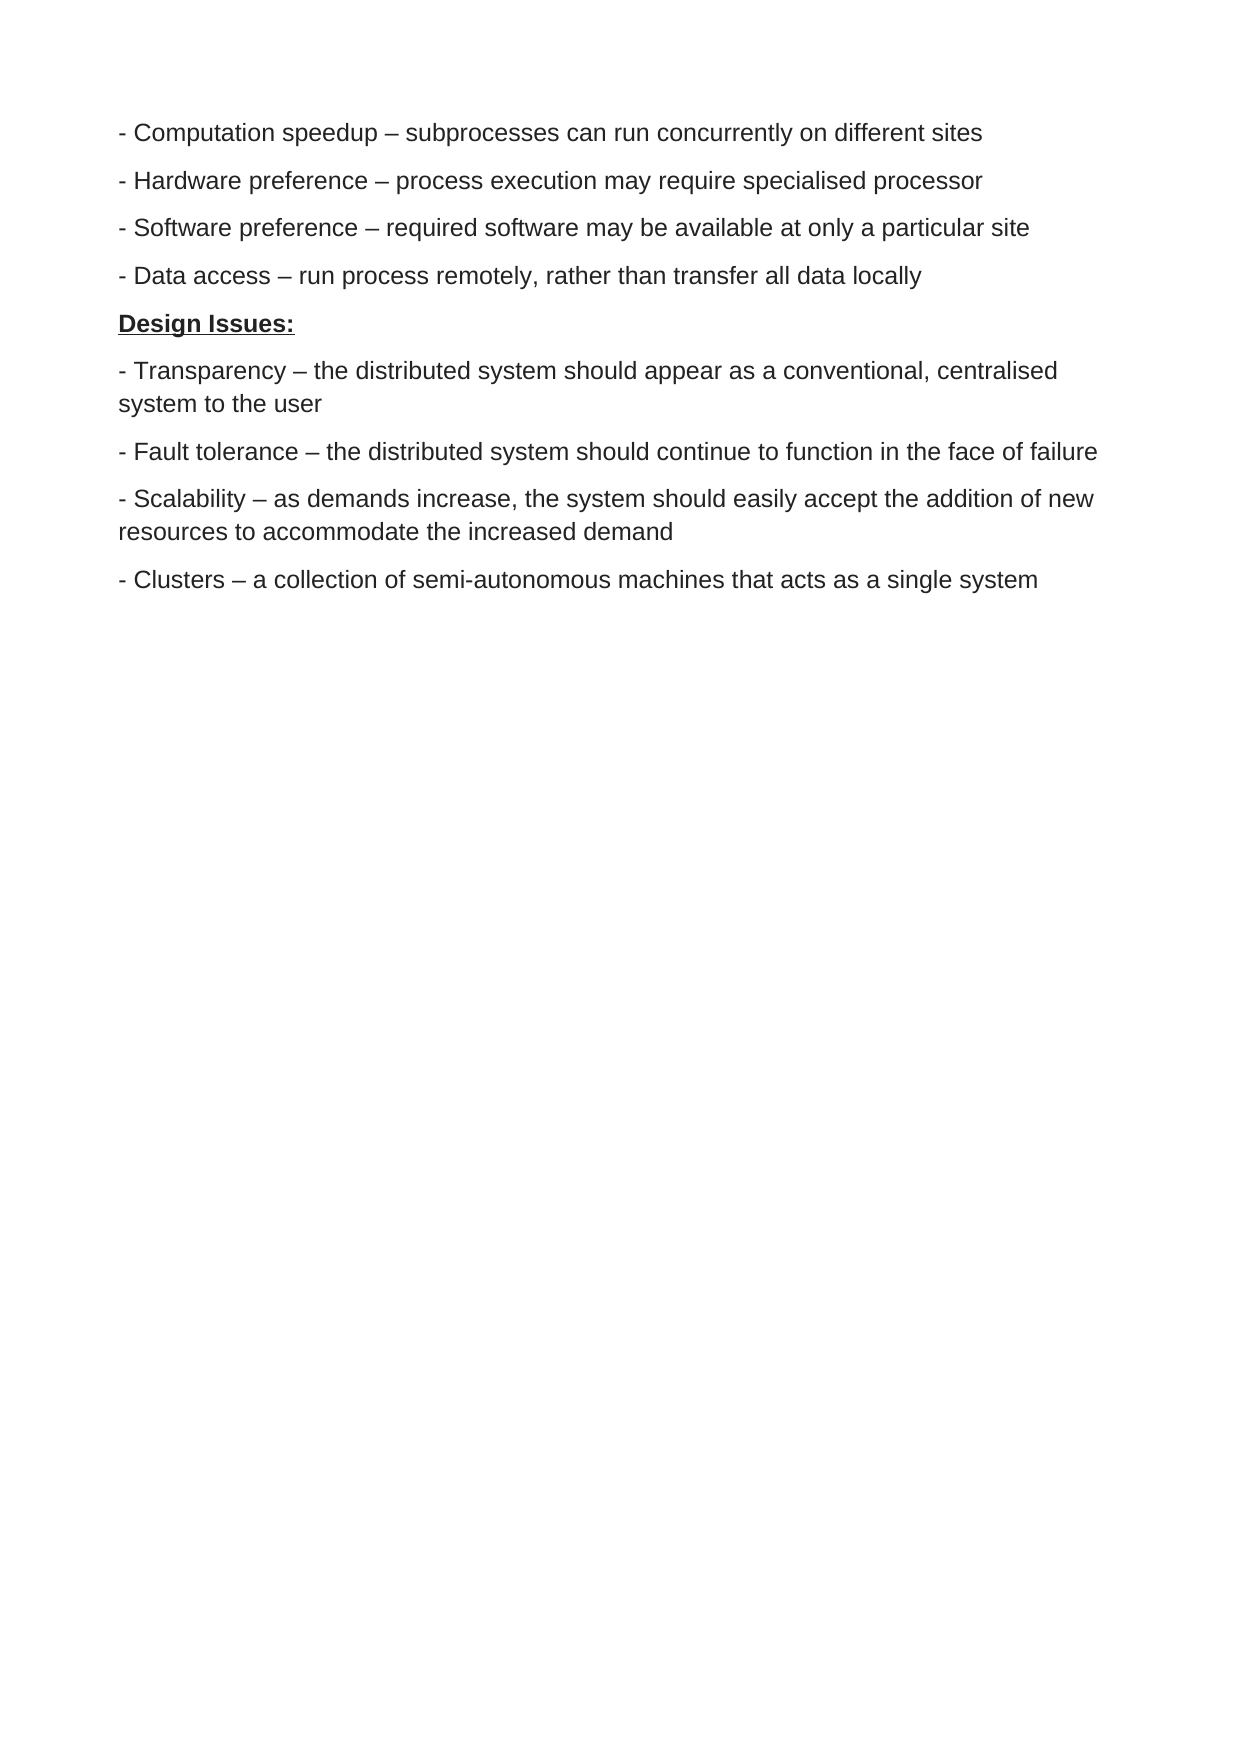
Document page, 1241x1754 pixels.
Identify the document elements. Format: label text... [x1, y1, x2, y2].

text - Fault tolerance – the distributed system should continue to function in the face of failure [118, 437, 1122, 466]
text Design Issues: [118, 308, 1122, 337]
text - Data access – run process remotely, rather than transfer all data locally [118, 261, 1122, 290]
text - Computation speedup – subprocesses can run concurrently on different sites [118, 118, 1122, 147]
text - Clusters – a collection of semi-autonomous machines that acts as a single system [118, 565, 1122, 594]
text - Software preference – required software may be available at only a particular site [118, 213, 1122, 242]
text - Scalability – as demands increase, the system should easily accept the addition of new resources to accommodate the increased demand [118, 484, 1122, 546]
text - Hardware preference – process execution may require specialised processor [118, 166, 1122, 194]
text - Transparency – the distributed system should appear as a conventional, centralised system to the user [118, 356, 1122, 418]
